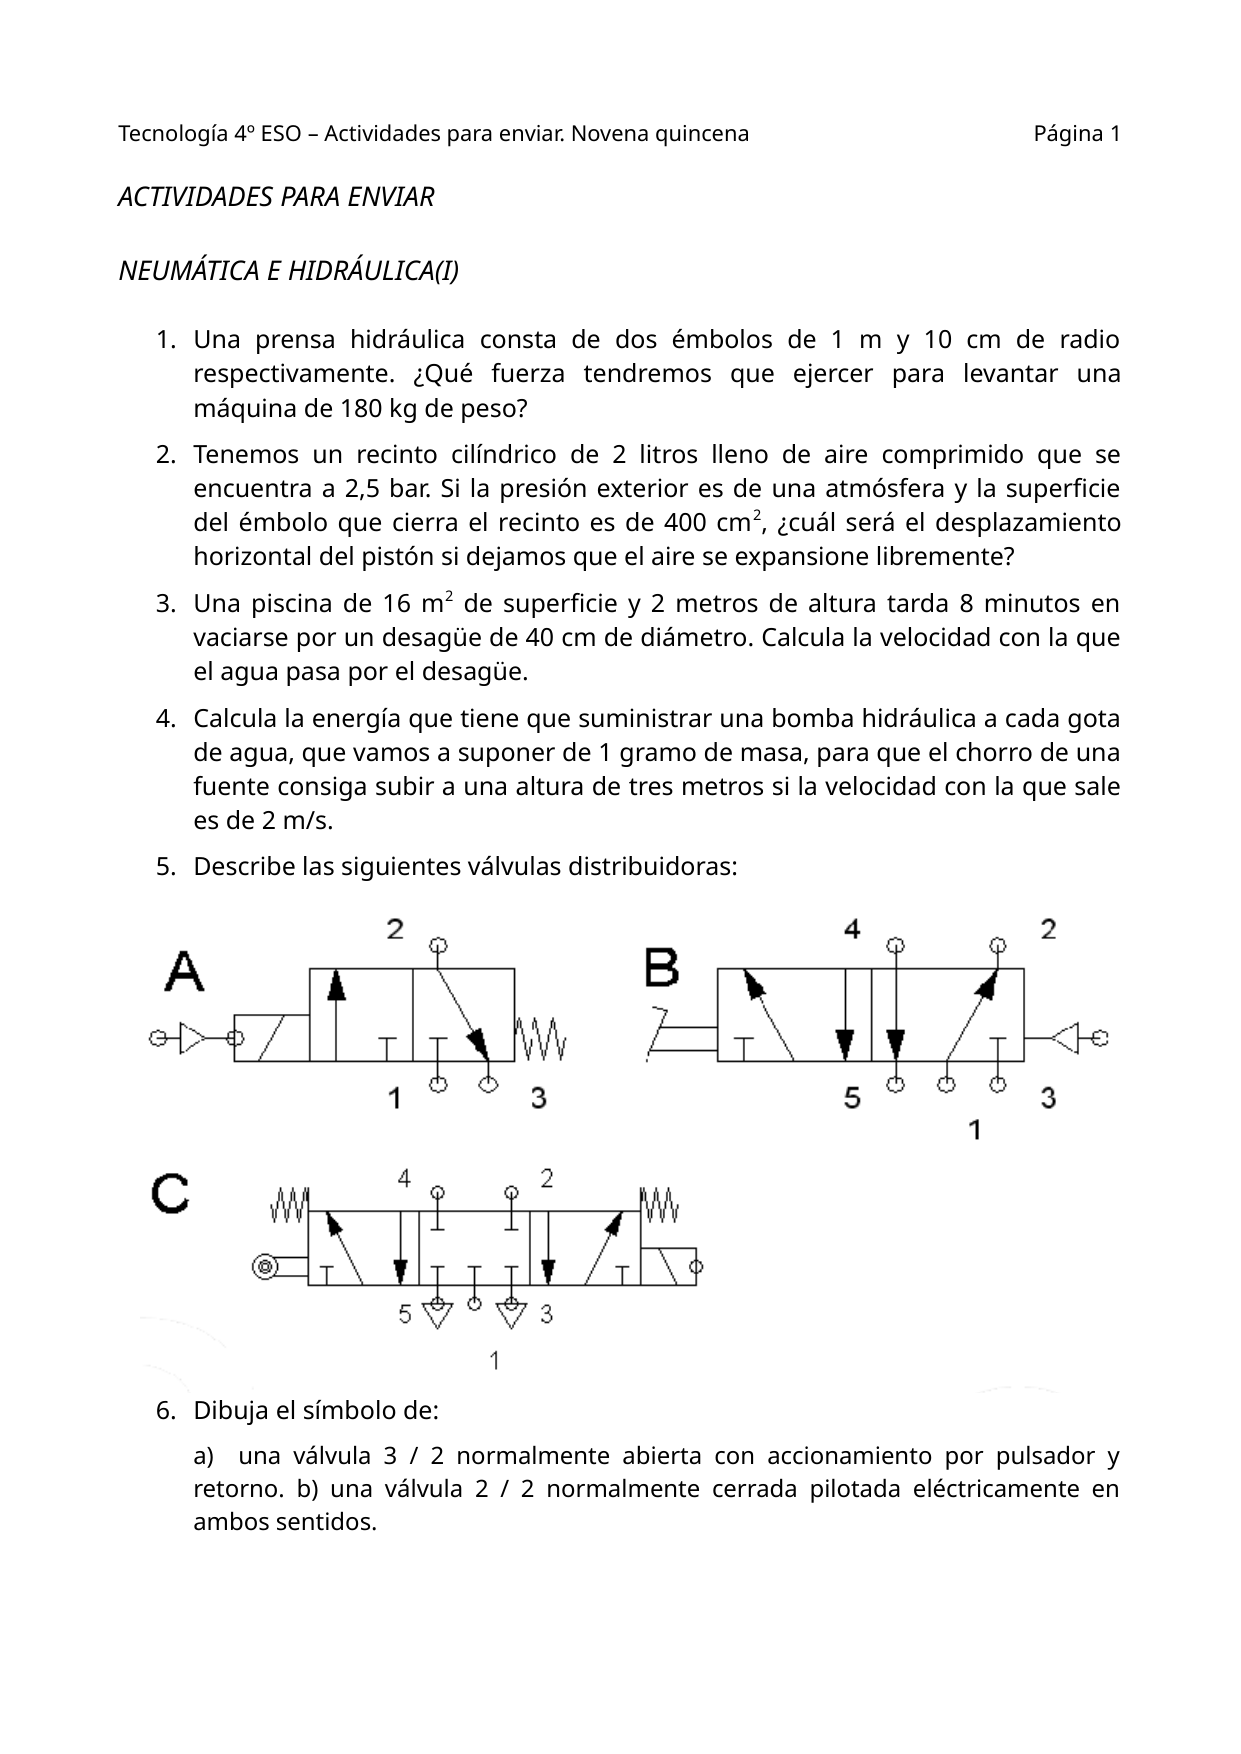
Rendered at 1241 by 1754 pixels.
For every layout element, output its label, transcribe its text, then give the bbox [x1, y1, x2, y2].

list Una prensa hidráulica consta de dos émbolos de 1 m y 10 cm de radio respectivamente. ¿Qué fuerza tendremos que ejercer para levantar una máquina de 180 kg de peso? [156, 322, 1122, 424]
text ACTIVIDADES PARA ENVIAR [118, 177, 1122, 214]
list Calcula la energía que tiene que suministrar una bomba hidráulica a cada gota de agua, que vamos a suponer de 1 gramo de masa, para que el chorro de una fuente consiga subir a una altura de tres metros si la velocidad con la que sale es de 2 m/s. [156, 700, 1122, 836]
list Describe las siguientes válvulas distribuidoras: [156, 849, 1122, 883]
list a) una válvula 3 / 2 normalmente abierta con accionamiento por pulsador y retorno. b) una válvula 2 / 2 normalmente cerrada pilotada eléctricamente en ambos sentidos. [156, 1439, 1122, 1537]
list Tenemos un recinto cilíndrico de 2 litros lleno de aire comprimido que se encuentra a 2,5 bar. Si la presión exterior es de una atmósfera y la superficie del émbolo que cierra el recinto es de 400 cm2, ¿cuál será el desplazamiento horizontal del pistón si dejamos que el aire se expansione libremente? [156, 437, 1122, 573]
text NEUMÁTICA E HIDRÁULICA(I) [118, 251, 1122, 288]
list Dibuja el símbolo de: [156, 896, 1122, 1427]
list Una piscina de 16 m2 de superficie y 2 metros de altura tarda 8 minutos en vaciarse por un desagüe de 40 cm de diámetro. Calcula la velocidad con la que el agua pasa por el desagüe. [156, 586, 1122, 688]
